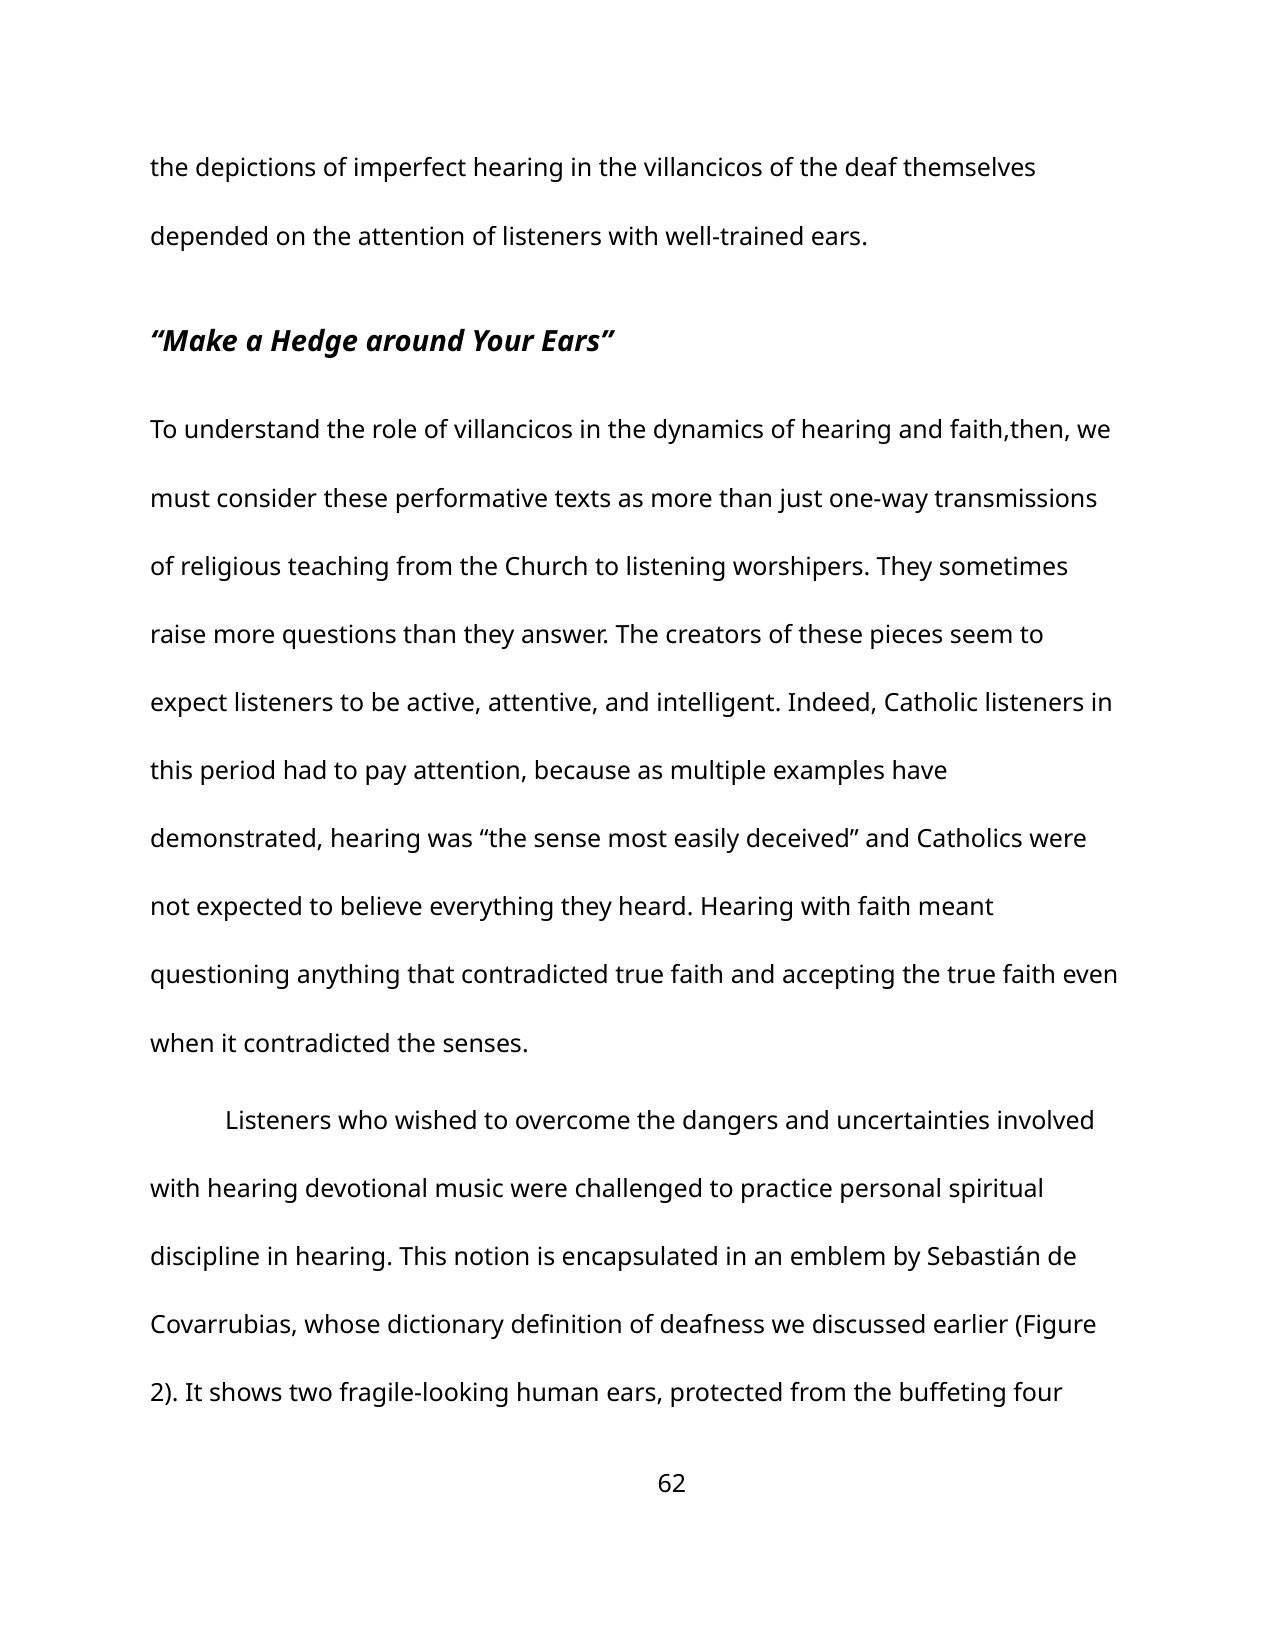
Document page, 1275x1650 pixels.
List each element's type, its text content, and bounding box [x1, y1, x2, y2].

text the depictions of imperfect hearing in the villancicos of the deaf themselves depended on the attention of listeners with well-trained ears. [150, 150, 1125, 252]
text Listeners who wished to overcome the dangers and uncertainties involved with hearing devotional music were challenged to practice personal spiritual discipline in hearing. This notion is encapsulated in an emblem by Sebastián de Covarrubias, whose dictionary definition of deafness we discussed earlier (Figure 2). It shows two fragile-looking human ears, protected from the buffeting four [150, 1102, 1125, 1409]
subtitle “Make a Hedge around Your Ears” [150, 320, 1125, 360]
text To understand the role of villancicos in the dynamics of hearing and faith,then, we must consider these performative texts as more than just one-way transmissions of religious teaching from the Church to listening worshipers. They sometimes raise more questions than they answer. The creators of these pieces seem to expect listeners to be active, attentive, and intelligent. Indeed, Catholic listeners in this period had to pay attention, because as multiple examples have demonstrated, hearing was “the sense most easily deceived” and Catholics were not expected to believe everything they heard. Hearing with faith meant questioning anything that contradicted true faith and accepting the true faith even when it contradicted the senses. [150, 412, 1125, 1059]
